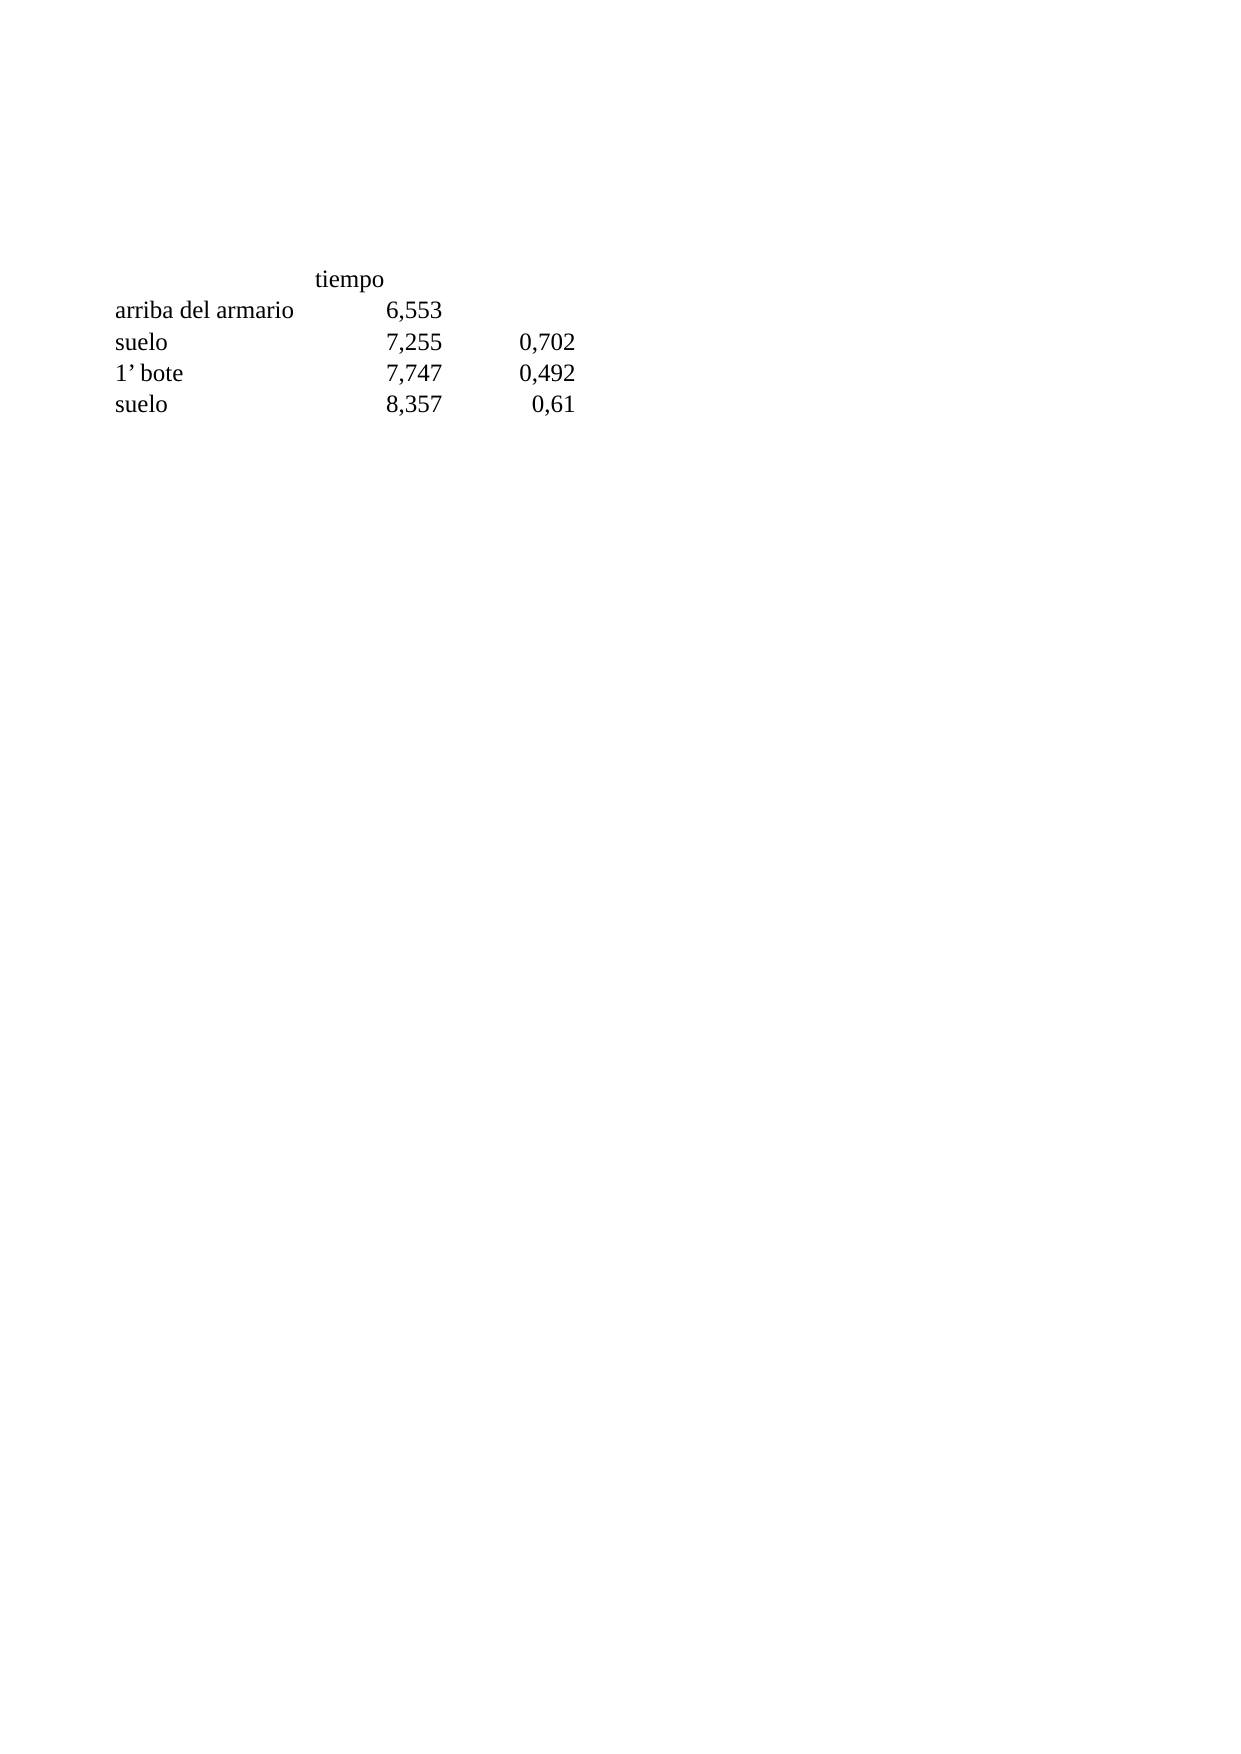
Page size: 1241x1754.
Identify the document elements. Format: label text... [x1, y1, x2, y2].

table_cell 7,747 [312, 356, 445, 387]
table_cell 8,357 [312, 387, 445, 418]
table_cell 0,702 [445, 324, 578, 356]
table_cell 0,61 [445, 387, 578, 418]
table_cell [445, 293, 578, 324]
table_cell suelo [112, 324, 312, 356]
table_cell arriba del armario [112, 293, 312, 324]
table_cell suelo [112, 387, 312, 418]
table_header tiempo [312, 262, 445, 293]
table_cell 0,492 [445, 356, 578, 387]
table_cell 6,553 [312, 293, 445, 324]
table_header [112, 262, 312, 293]
table_cell 7,255 [312, 324, 445, 356]
table_cell 1’ bote [112, 356, 312, 387]
table_header [445, 262, 578, 293]
